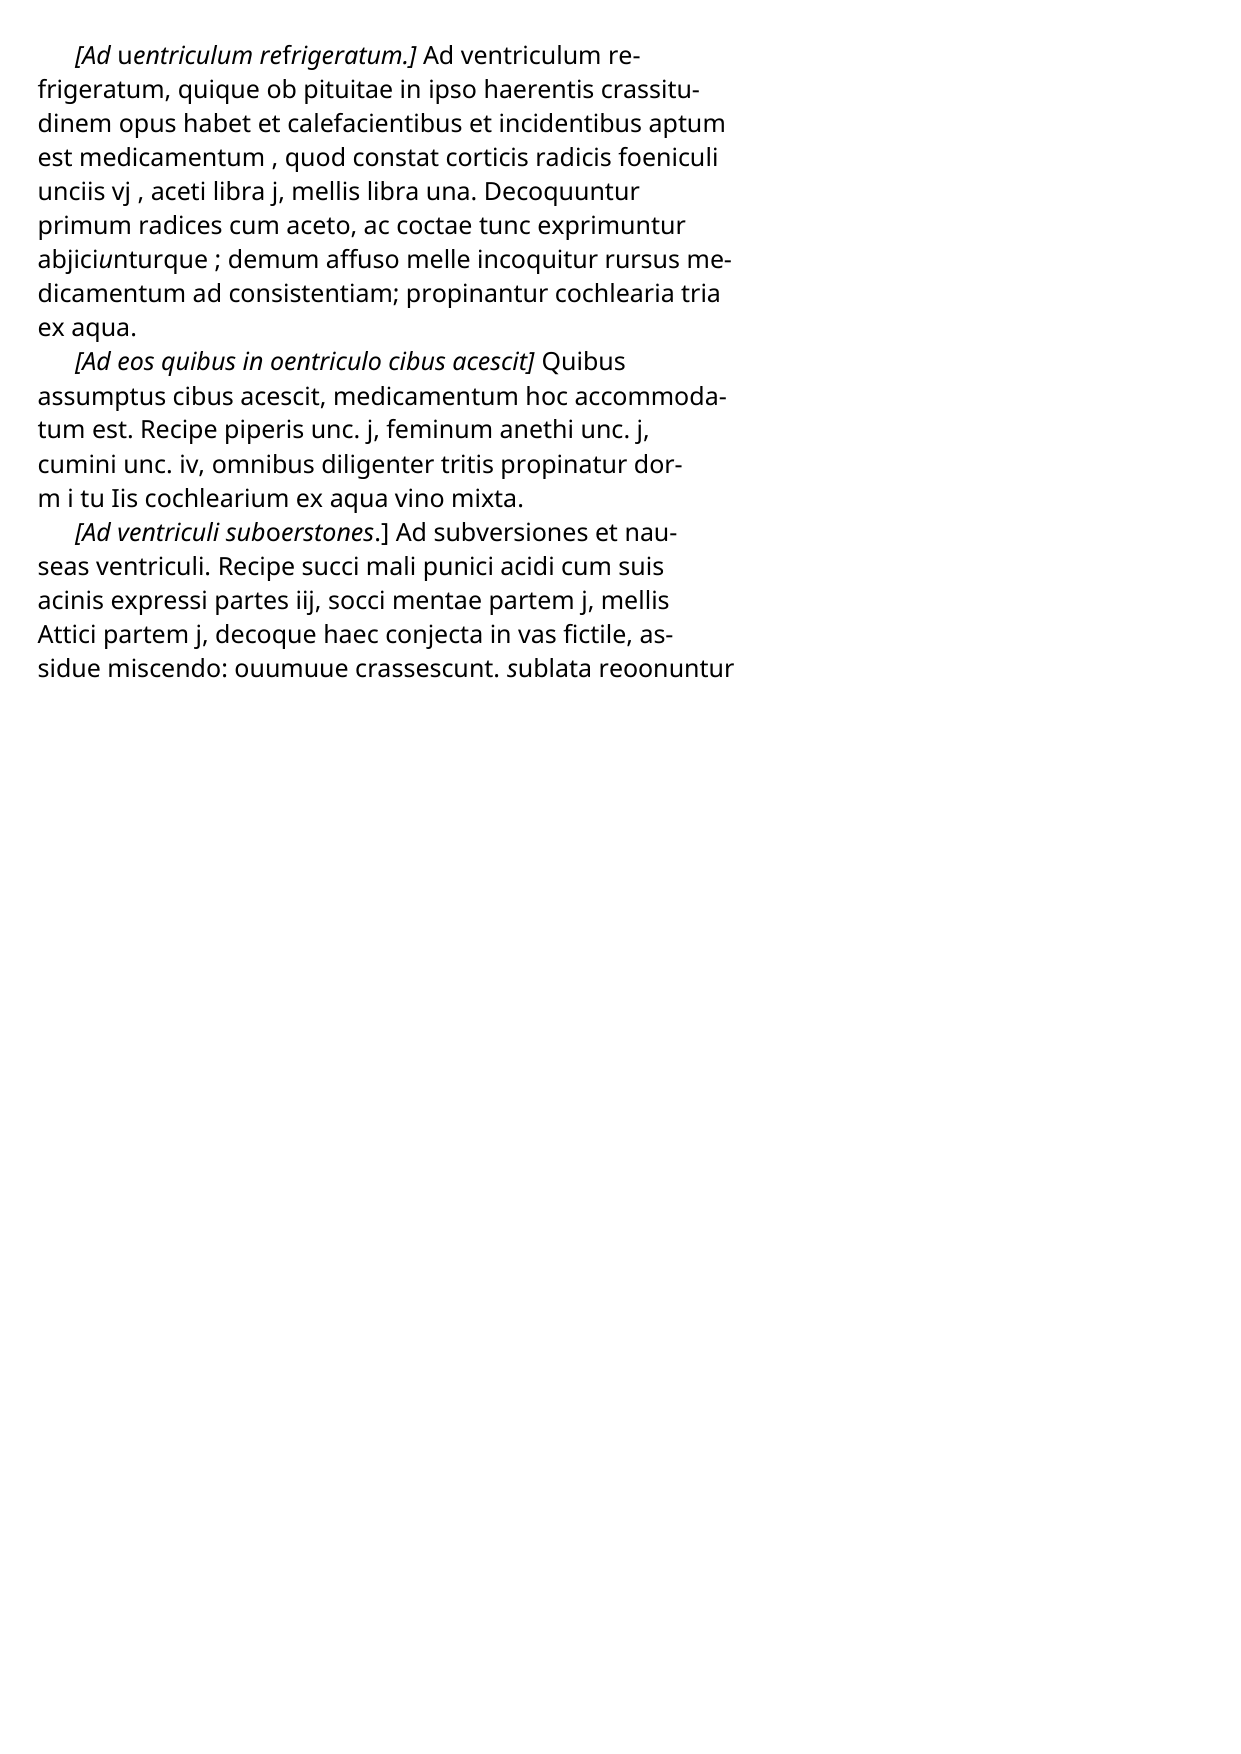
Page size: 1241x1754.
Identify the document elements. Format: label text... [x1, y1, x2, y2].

text [Ad eos quibus in oentriculo cibus acescit] Quibus assumptus cibus acescit, medicamentum hoc accommoda- tum est. Recipe piperis unc. j, feminum anethi unc. j, cumini unc. iv, omnibus diligenter tritis propinatur dor- m i tu Iis cochlearium ex aqua vino mixta. [37, 344, 1203, 514]
text [Ad uentriculum refrigeratum.] Ad ventriculum re- frigeratum, quique ob pituitae in ipso haerentis crassitu- dinem opus habet et calefacientibus et incidentibus aptum est medicamentum , quod constat corticis radicis foeniculi unciis vj , aceti libra j, mellis libra una. Decoquuntur primum radices cum aceto, ac coctae tunc exprimuntur abjiciunturque ; demum affuso melle incoquitur rursus me- dicamentum ad consistentiam; propinantur cochlearia tria ex aqua. [37, 37, 1203, 344]
text [Ad ventriculi suboerstones.] Ad subversiones et nau- seas ventriculi. Recipe succi mali punici acidi cum suis acinis expressi partes iij, socci mentae partem j, mellis Attici partem j, decoque haec conjecta in vas fictile, as- sidue miscendo: ouumuue crassescunt. sublata reoonuntur [37, 514, 1203, 685]
